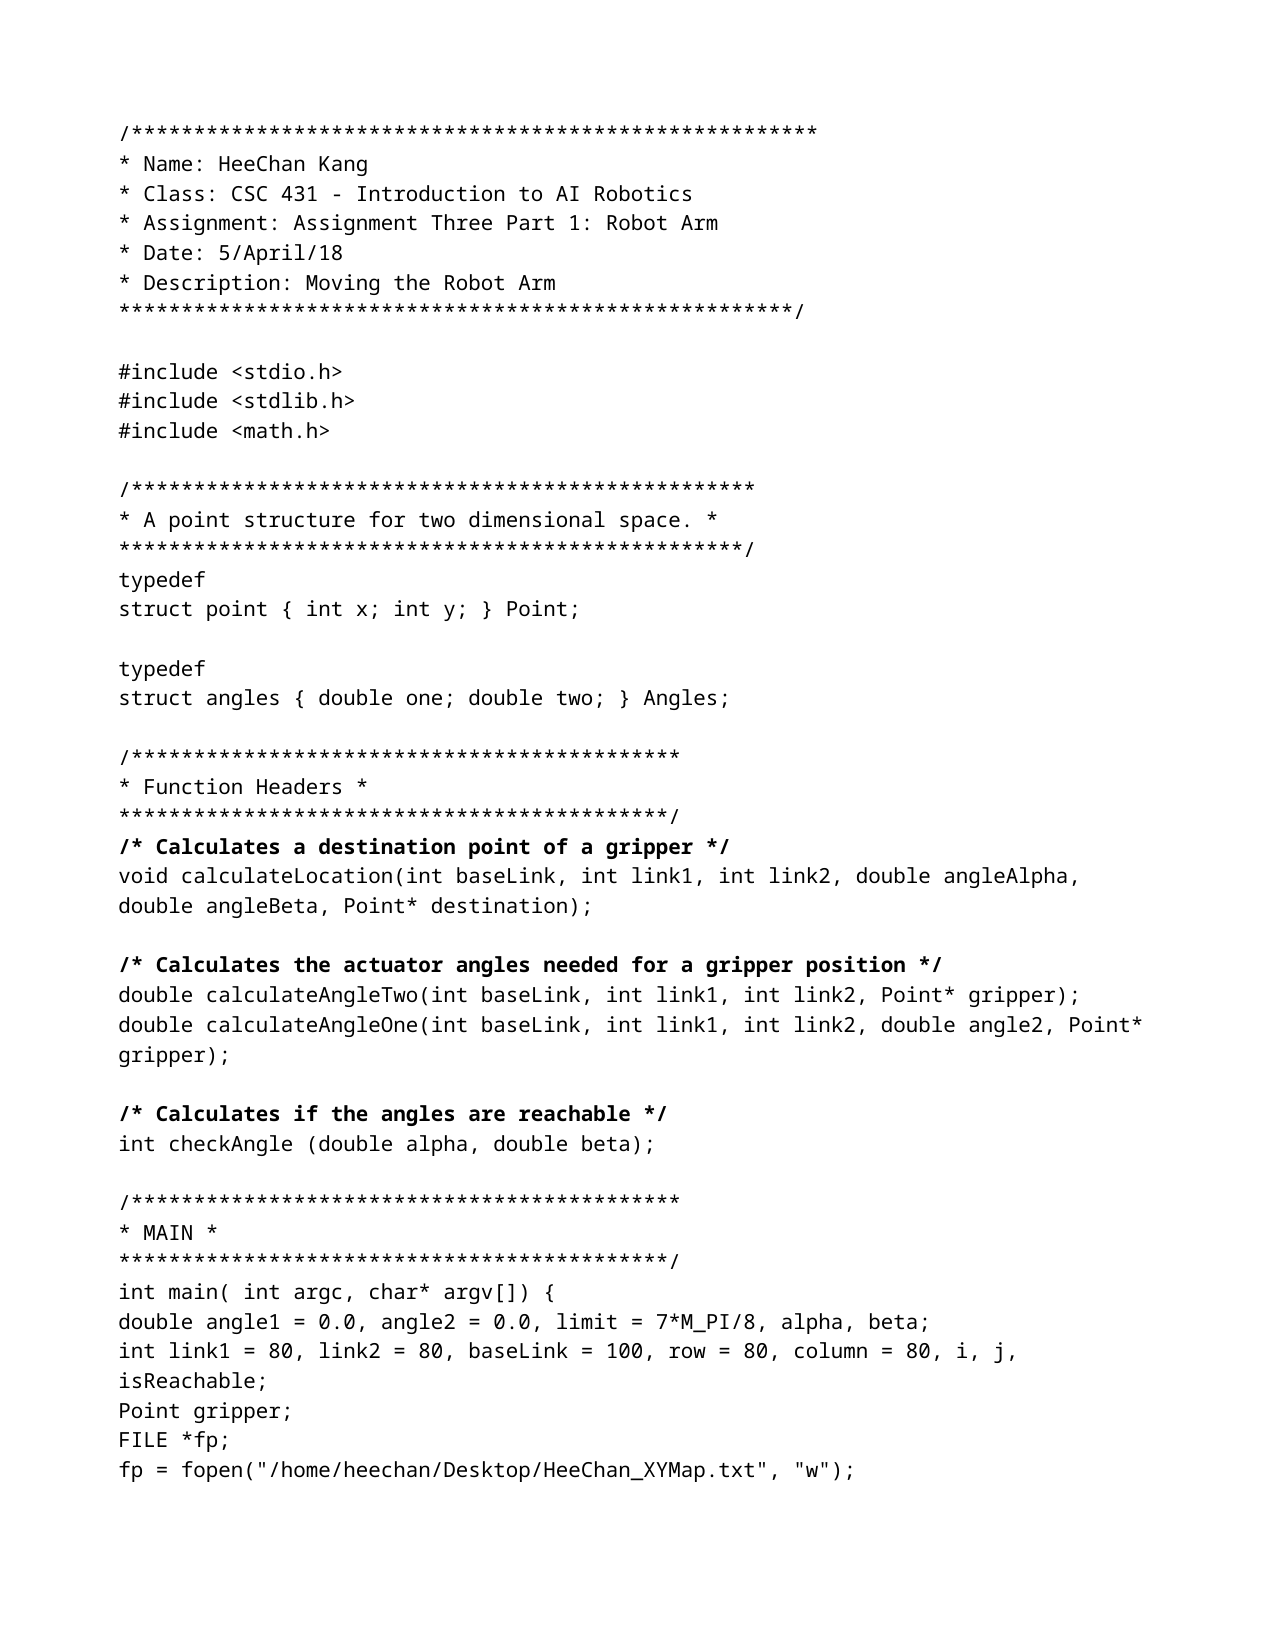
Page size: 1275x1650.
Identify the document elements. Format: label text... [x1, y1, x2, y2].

text FILE *fp; [118, 1424, 1157, 1454]
text struct angles { double one; double two; } Angles; [118, 682, 1157, 712]
text int checkAngle (double alpha, double beta); [118, 1127, 1157, 1157]
text #include <stdio.h> [118, 356, 1157, 385]
text typedef [118, 563, 1157, 593]
text * A point structure for two dimensional space. * [118, 504, 1157, 534]
text ******************************************************/ [118, 296, 1157, 326]
text ********************************************/ [118, 801, 1157, 831]
text **************************************************/ [118, 534, 1157, 563]
text * Date: 5/April/18 [118, 237, 1157, 267]
text ********************************************/ [118, 1246, 1157, 1276]
text int link1 = 80, link2 = 80, baseLink = 100, row = 80, column = 80, i, j, isReachable; [118, 1335, 1157, 1395]
text * MAIN * [118, 1217, 1157, 1246]
text /******************************************************* [118, 118, 1157, 148]
text /* Calculates if the angles are reachable */ [118, 1098, 1157, 1127]
text double calculateAngleOne(int baseLink, int link1, int link2, double angle2, Point* gripper); [118, 1009, 1157, 1068]
text /************************************************** [118, 474, 1157, 504]
text typedef [118, 652, 1157, 682]
text /******************************************** [118, 1187, 1157, 1217]
text * Description: Moving the Robot Arm [118, 267, 1157, 296]
text * Name: HeeChan Kang [118, 148, 1157, 177]
text struct point { int x; int y; } Point; [118, 593, 1157, 623]
text double angle1 = 0.0, angle2 = 0.0, limit = 7*M_PI/8, alpha, beta; [118, 1306, 1157, 1335]
text int main( int argc, char* argv[]) { [118, 1276, 1157, 1306]
text * Function Headers * [118, 771, 1157, 801]
text * Class: CSC 431 - Introduction to AI Robotics [118, 177, 1157, 207]
text /******************************************** [118, 742, 1157, 771]
text /* Calculates a destination point of a gripper */ [118, 831, 1157, 860]
text Point gripper; [118, 1395, 1157, 1424]
text double calculateAngleTwo(int baseLink, int link1, int link2, Point* gripper); [118, 979, 1157, 1009]
text fp = fopen("/home/heechan/Desktop/HeeChan_XYMap.txt", "w"); [118, 1454, 1157, 1484]
text #include <stdlib.h> [118, 385, 1157, 415]
text * Assignment: Assignment Three Part 1: Robot Arm [118, 207, 1157, 237]
text /* Calculates the actuator angles needed for a gripper position */ [118, 949, 1157, 979]
text #include <math.h> [118, 415, 1157, 445]
text void calculateLocation(int baseLink, int link1, int link2, double angleAlpha, double angleBeta, Point* destination); [118, 860, 1157, 920]
